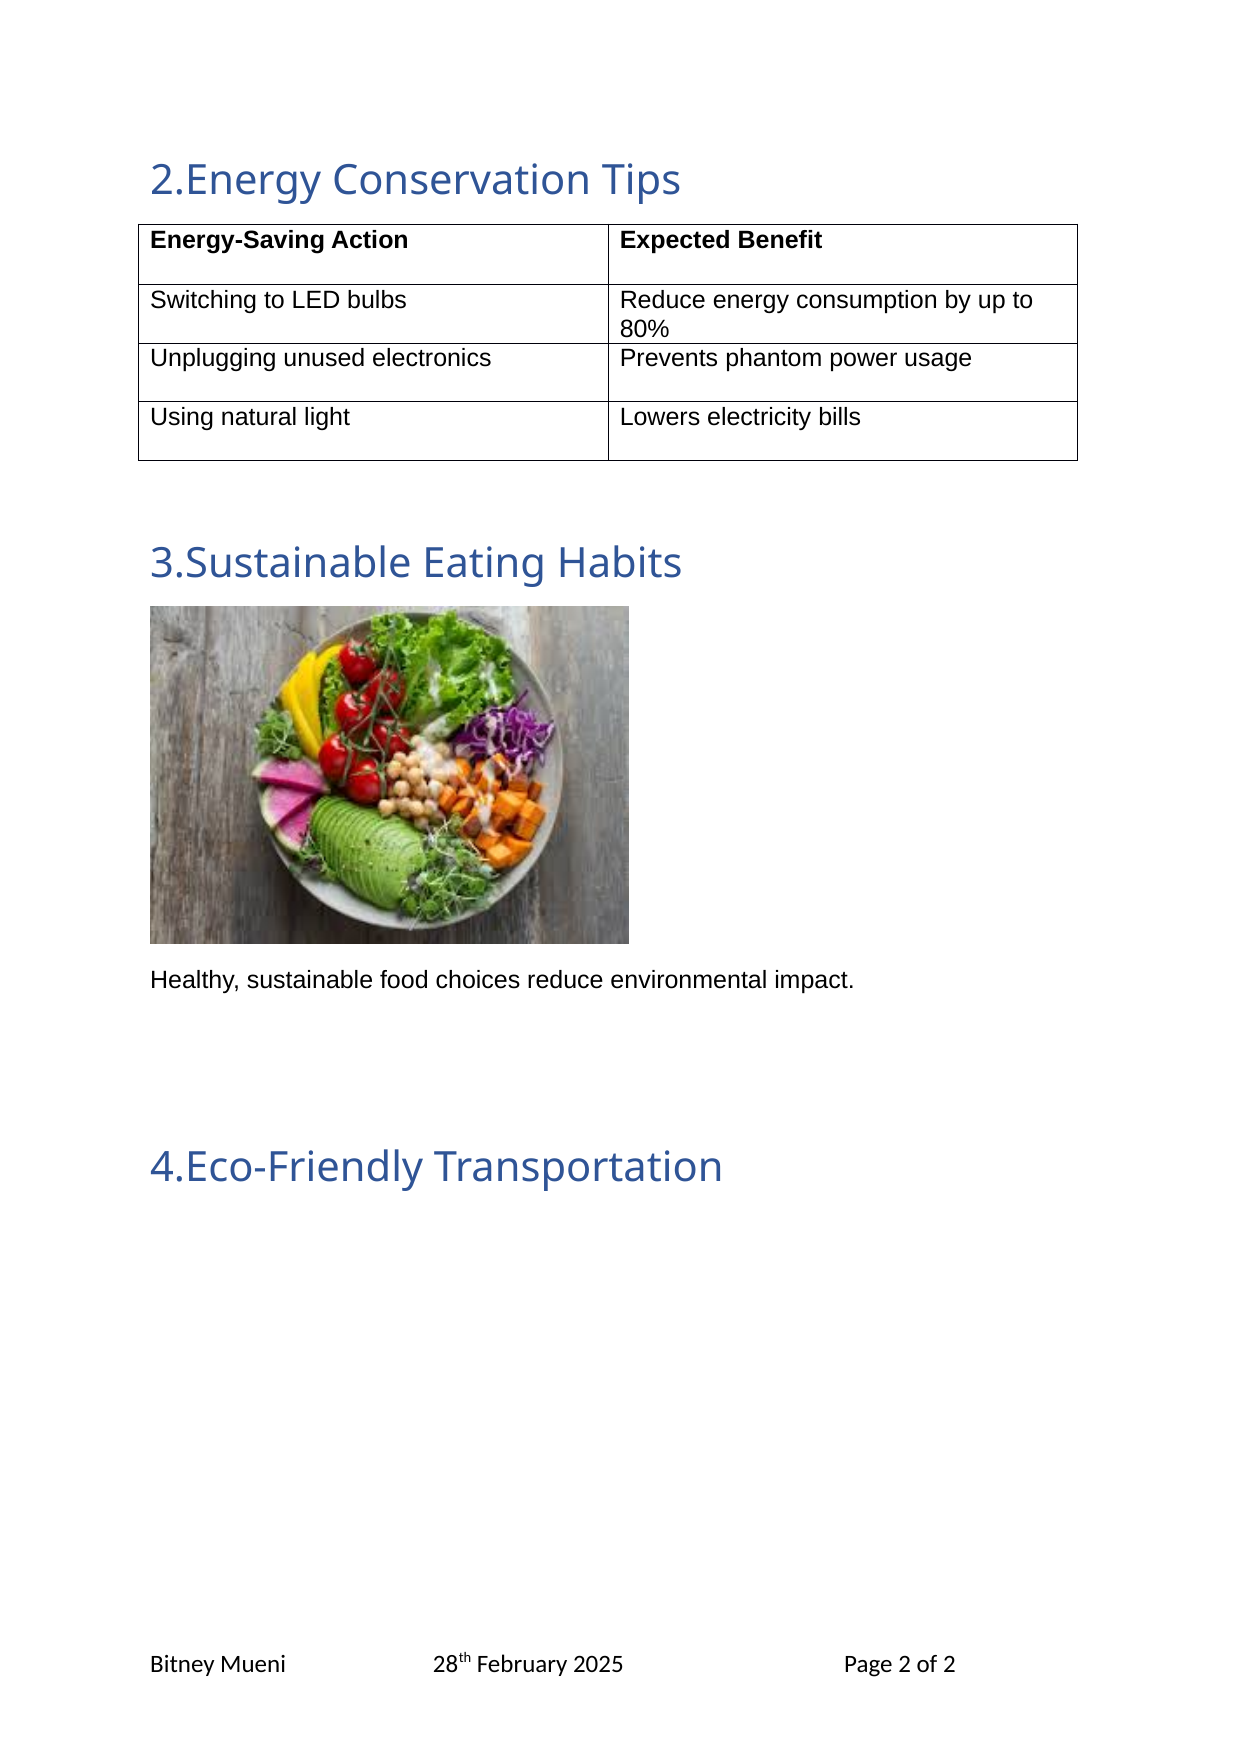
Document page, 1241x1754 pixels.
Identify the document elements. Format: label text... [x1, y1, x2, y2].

table_header Expected Benefit [609, 225, 1077, 284]
table_header Energy-Saving Action [139, 225, 608, 284]
text Healthy, sustainable food choices reduce environmental impact. [150, 965, 1090, 993]
table_cell Unplugging unused electronics [139, 344, 608, 401]
table_cell Prevents phantom power usage [609, 344, 1077, 401]
subtitle 3.Sustainable Eating Habits [150, 533, 1090, 590]
table_cell Using natural light [139, 402, 608, 459]
picture [150, 606, 629, 944]
table_cell Switching to LED bulbs [139, 285, 608, 342]
subtitle 4.Eco-Friendly Transportation [150, 1137, 1090, 1193]
table_cell Reduce energy consumption by up to 80% [609, 285, 1077, 342]
subtitle 2.Energy Conservation Tips [150, 150, 1090, 207]
table_cell Lowers electricity bills [609, 402, 1077, 459]
